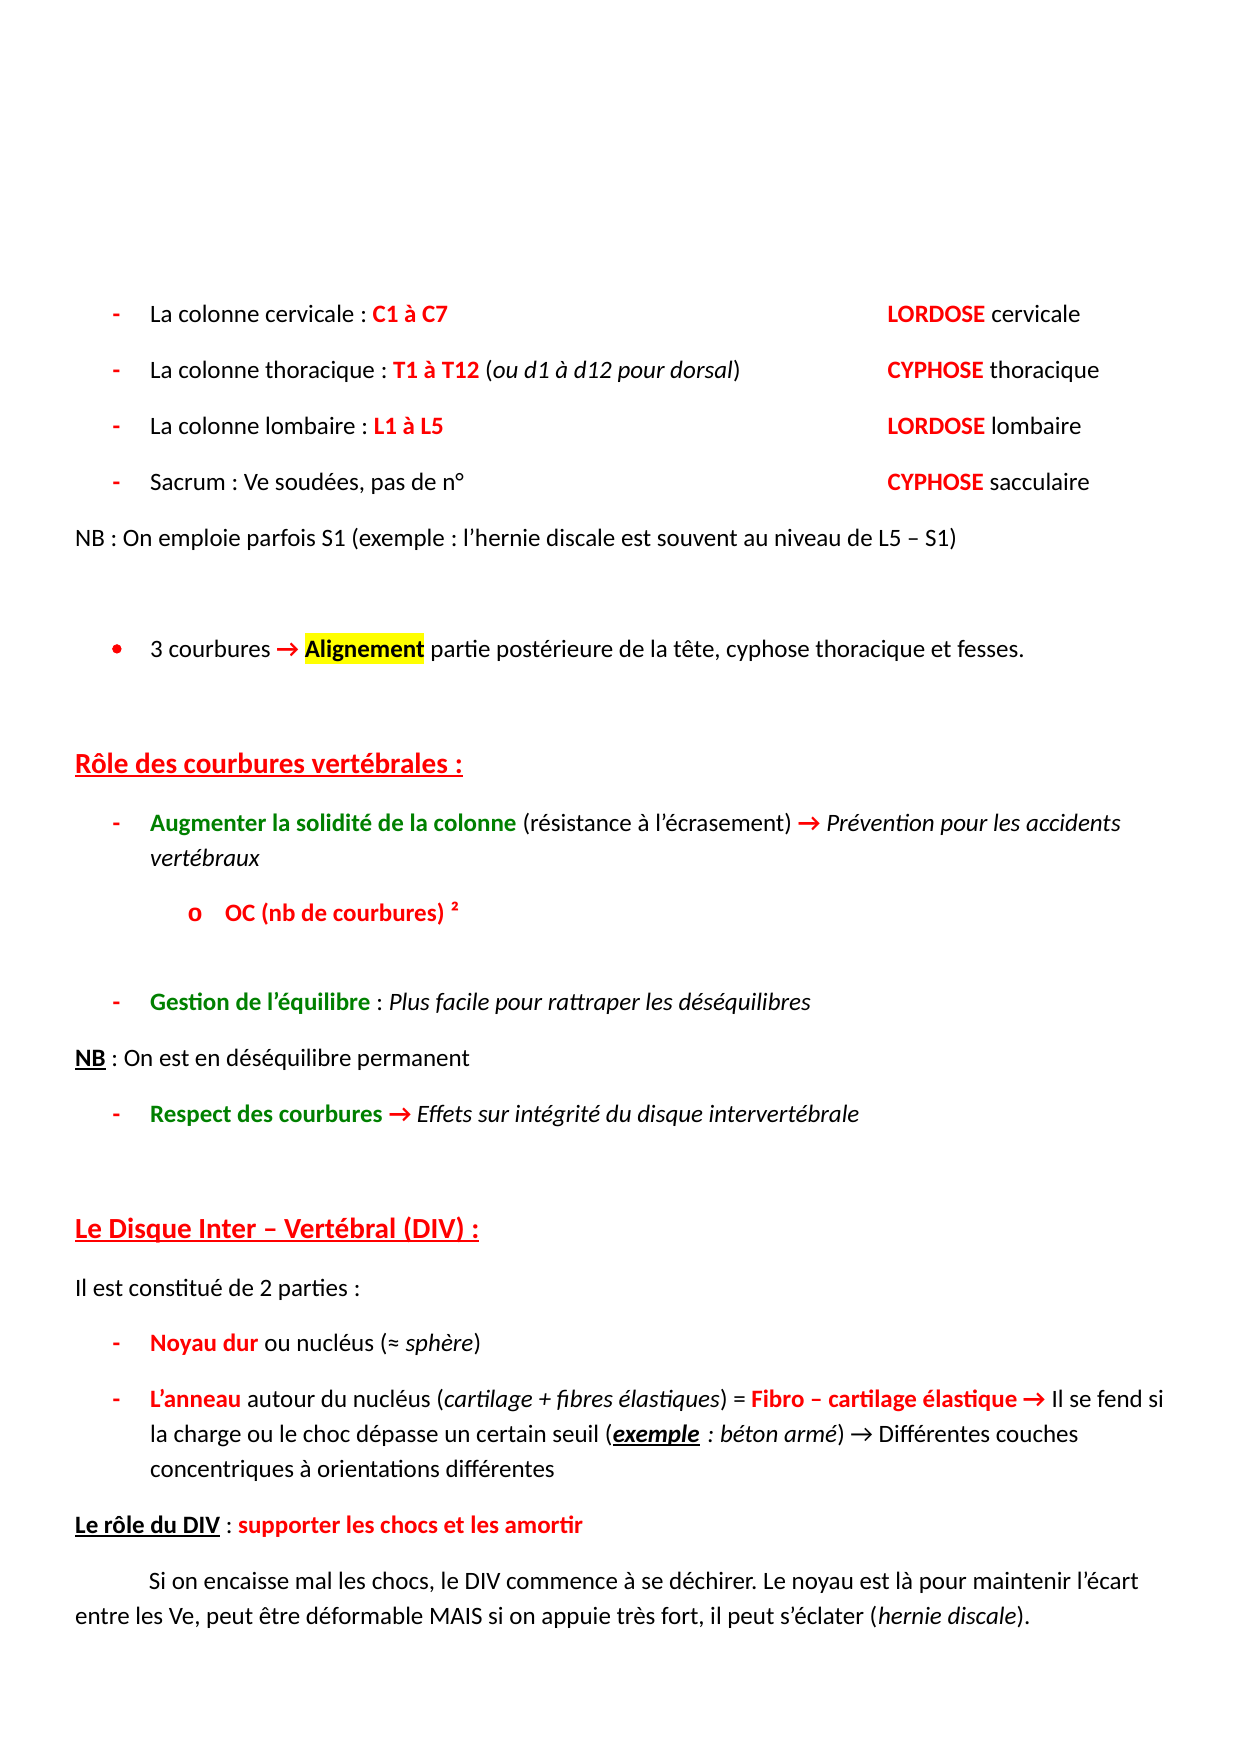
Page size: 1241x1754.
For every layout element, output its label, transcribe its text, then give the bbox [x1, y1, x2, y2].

text Rôle des courbures vertébrales : [75, 745, 1165, 781]
list Respect des courbures → Effets sur intégrité du disque intervertébrale [112, 1098, 1165, 1129]
text Le Disque Inter – Vertébral (DIV) : [75, 1210, 1165, 1246]
text NB : On est en déséquilibre permanent [75, 1042, 1165, 1073]
list 3 courbures → Alignement partie postérieure de la tête, cyphose thoracique et fesses. [112, 633, 1165, 664]
list La colonne thoracique : T1 à T12 (ou d1 à d12 pour dorsal) CYPHOSE thoracique [112, 354, 1165, 385]
text Il est constitué de 2 parties : [75, 1272, 1165, 1302]
text NB : On emploie parfois S1 (exemple : l’hernie discale est souvent au niveau de L5 – S1) [75, 522, 1165, 552]
list Gestion de l’équilibre : Plus facile pour rattraper les déséquilibres [112, 987, 1165, 1017]
list Noyau dur ou nucléus (≈ sphère) [112, 1327, 1165, 1358]
list La colonne cervicale : C1 à C7 LORDOSE cervicale [112, 298, 1165, 329]
list OC (nb de courbures) ² [187, 898, 1165, 962]
list Augmenter la solidité de la colonne (résistance à l’écrasement) → Prévention pour les accidents vertébraux [112, 807, 1165, 872]
text Si on encaisse mal les chocs, le DIV commence à se déchirer. Le noyau est là pour maintenir l’écart entre les Ve, peut être déformable MAIS si on appuie très fort, il peut s’éclater (hernie discale). [75, 1565, 1165, 1631]
list La colonne lombaire : L1 à L5 LORDOSE lombaire [112, 410, 1165, 441]
list Sacrum : Ve soudées, pas de n° CYPHOSE sacculaire [112, 466, 1165, 496]
list L’anneau autour du nucléus (cartilage + fibres élastiques) = Fibro – cartilage élastique → Il se fend si la charge ou le choc dépasse un certain seuil (exemple : béton armé) → Différentes couches concentriques à orientations différentes [112, 1383, 1165, 1484]
text Le rôle du DIV : supporter les chocs et les amortir [75, 1509, 1165, 1540]
